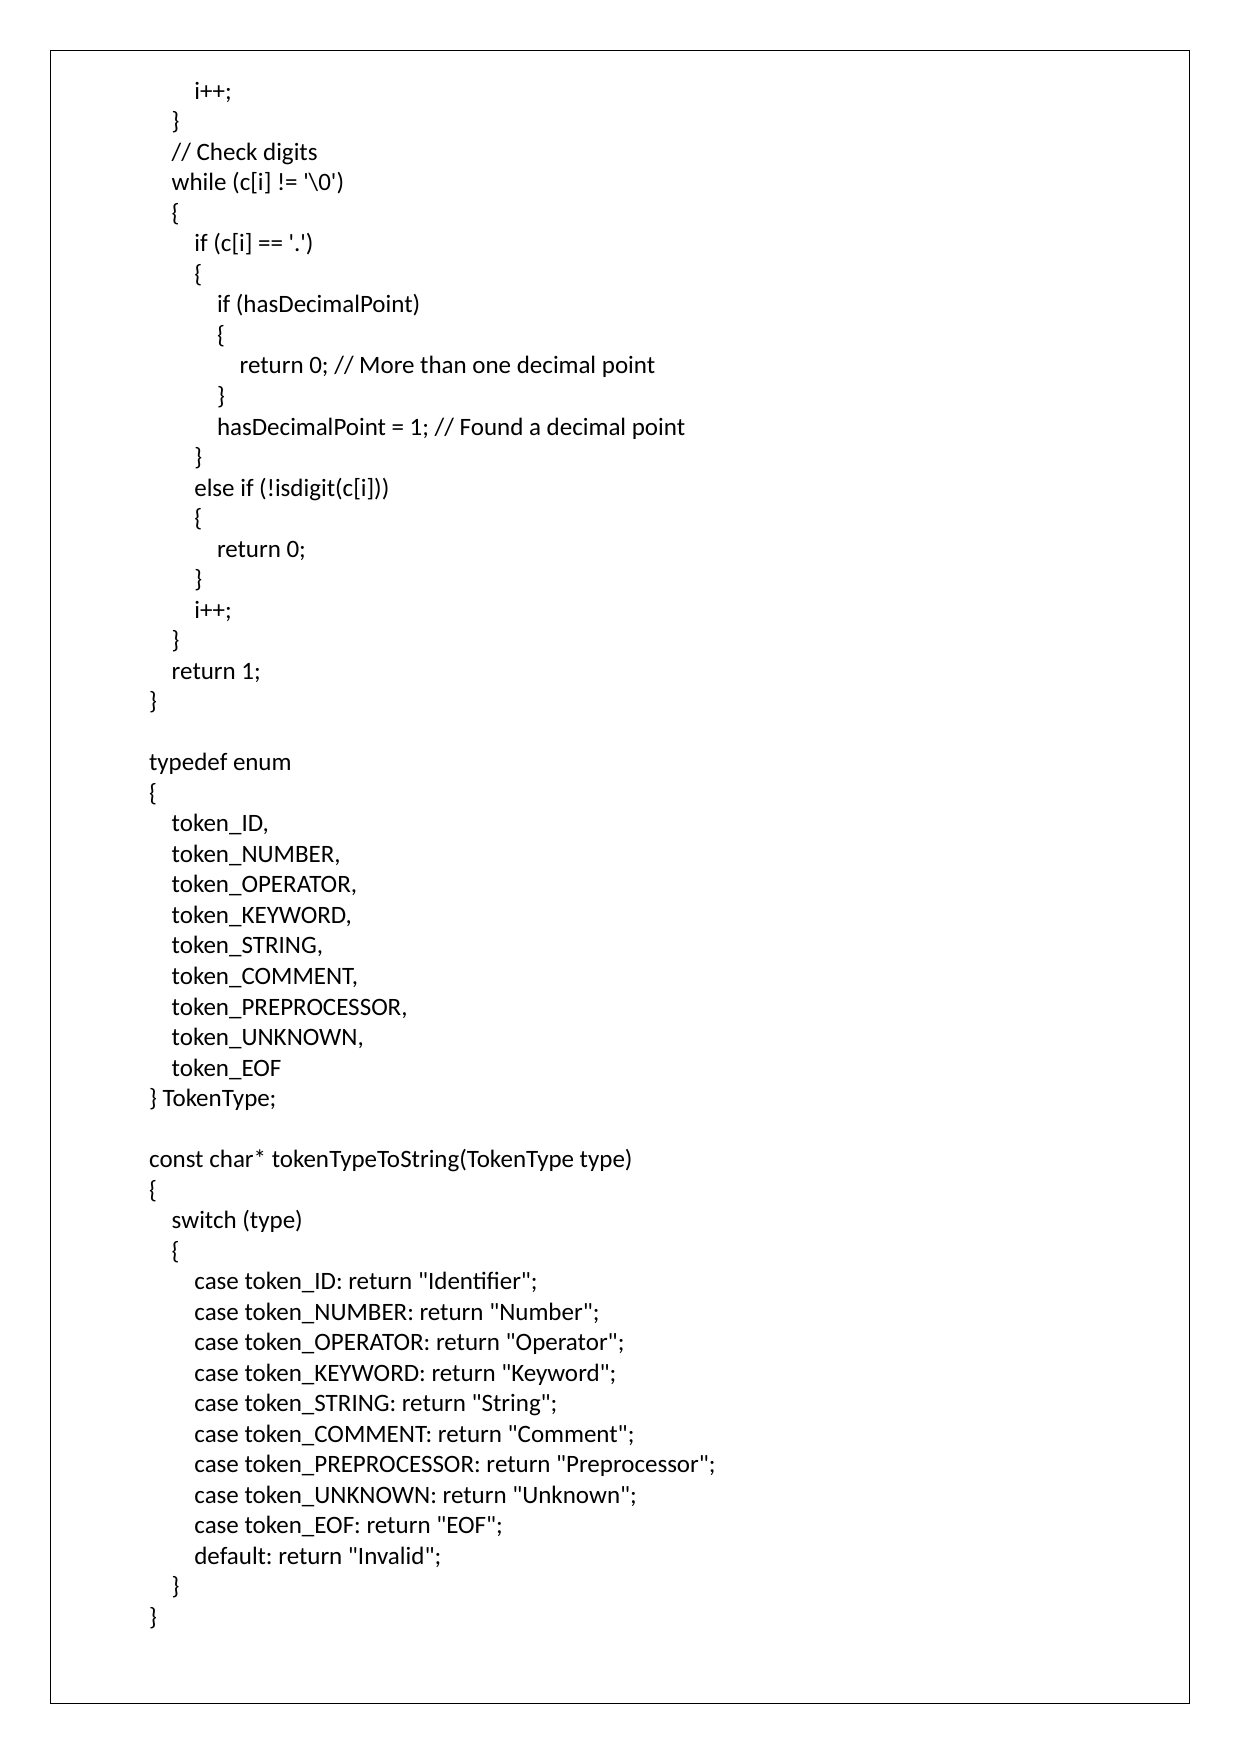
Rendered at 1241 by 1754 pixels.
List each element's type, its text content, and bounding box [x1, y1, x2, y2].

text token_KEYWORD, [149, 899, 1165, 929]
text } [149, 1571, 1165, 1601]
text { [149, 1174, 1165, 1204]
text case token_PREPROCESSOR: return "Preprocessor"; [149, 1448, 1165, 1479]
text case token_COMMENT: return "Comment"; [149, 1418, 1165, 1448]
text } [149, 1601, 1165, 1632]
text } [149, 624, 1165, 655]
text token_UNKNOWN, [149, 1021, 1165, 1052]
text } [149, 685, 1165, 716]
text case token_OPERATOR: return "Operator"; [149, 1326, 1165, 1357]
text token_EOF [149, 1052, 1165, 1082]
text return 0; [149, 533, 1165, 563]
text case token_KEYWORD: return "Keyword"; [149, 1357, 1165, 1387]
text hasDecimalPoint = 1; // Found a decimal point [149, 411, 1165, 441]
text else if (!isdigit(c[i])) [149, 472, 1165, 502]
text } [149, 441, 1165, 472]
text token_ID, [149, 807, 1165, 838]
text const char* tokenTypeToString(TokenType type) [149, 1143, 1165, 1174]
text token_NUMBER, [149, 838, 1165, 868]
text return 1; [149, 655, 1165, 685]
text } [149, 563, 1165, 594]
text { [149, 777, 1165, 807]
text while (c[i] != '\0') [149, 167, 1165, 197]
text if (hasDecimalPoint) [149, 289, 1165, 319]
text case token_STRING: return "String"; [149, 1387, 1165, 1418]
text { [149, 319, 1165, 350]
text { [149, 1235, 1165, 1265]
text token_OPERATOR, [149, 868, 1165, 899]
text { [149, 258, 1165, 289]
text token_PREPROCESSOR, [149, 991, 1165, 1021]
text case token_EOF: return "EOF"; [149, 1509, 1165, 1540]
text switch (type) [149, 1204, 1165, 1235]
text if (c[i] == '.') [149, 228, 1165, 258]
text typedef enum [149, 746, 1165, 777]
text { [149, 197, 1165, 228]
text } [149, 380, 1165, 411]
text // Check digits [149, 136, 1165, 167]
text token_COMMENT, [149, 960, 1165, 991]
text default: return "Invalid"; [149, 1540, 1165, 1571]
text } TokenType; [149, 1082, 1165, 1113]
text case token_UNKNOWN: return "Unknown"; [149, 1479, 1165, 1509]
text } [149, 106, 1165, 136]
text case token_NUMBER: return "Number"; [149, 1296, 1165, 1326]
text return 0; // More than one decimal point [149, 350, 1165, 380]
text case token_ID: return "Identifier"; [149, 1265, 1165, 1296]
text i++; [149, 594, 1165, 624]
text token_STRING, [149, 929, 1165, 960]
text { [149, 502, 1165, 533]
text i++; [149, 75, 1165, 106]
